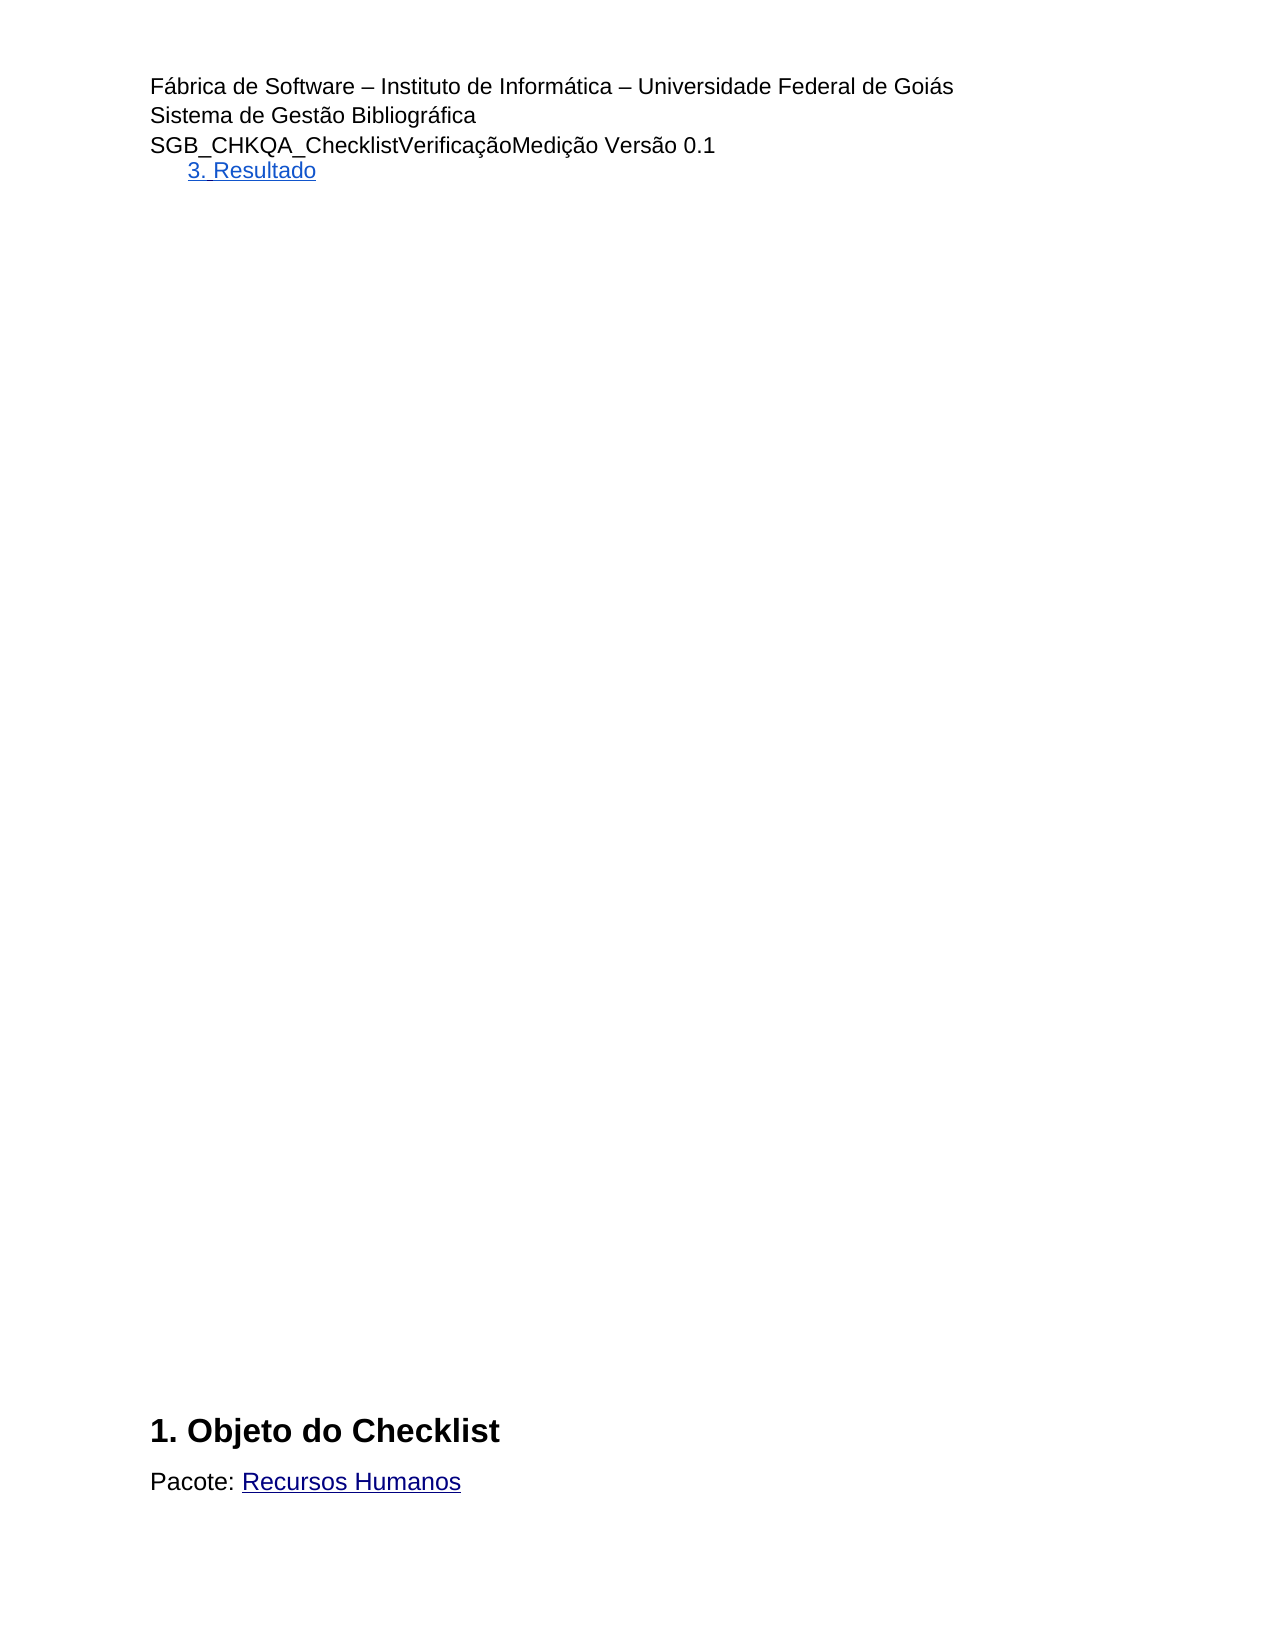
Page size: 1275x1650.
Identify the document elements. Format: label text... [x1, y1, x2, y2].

text Pacote: Recursos Humanos [150, 1468, 1125, 1496]
text 3. Resultado [187, 158, 1125, 184]
subtitle 1. Objeto do Checklist [150, 1412, 1125, 1450]
